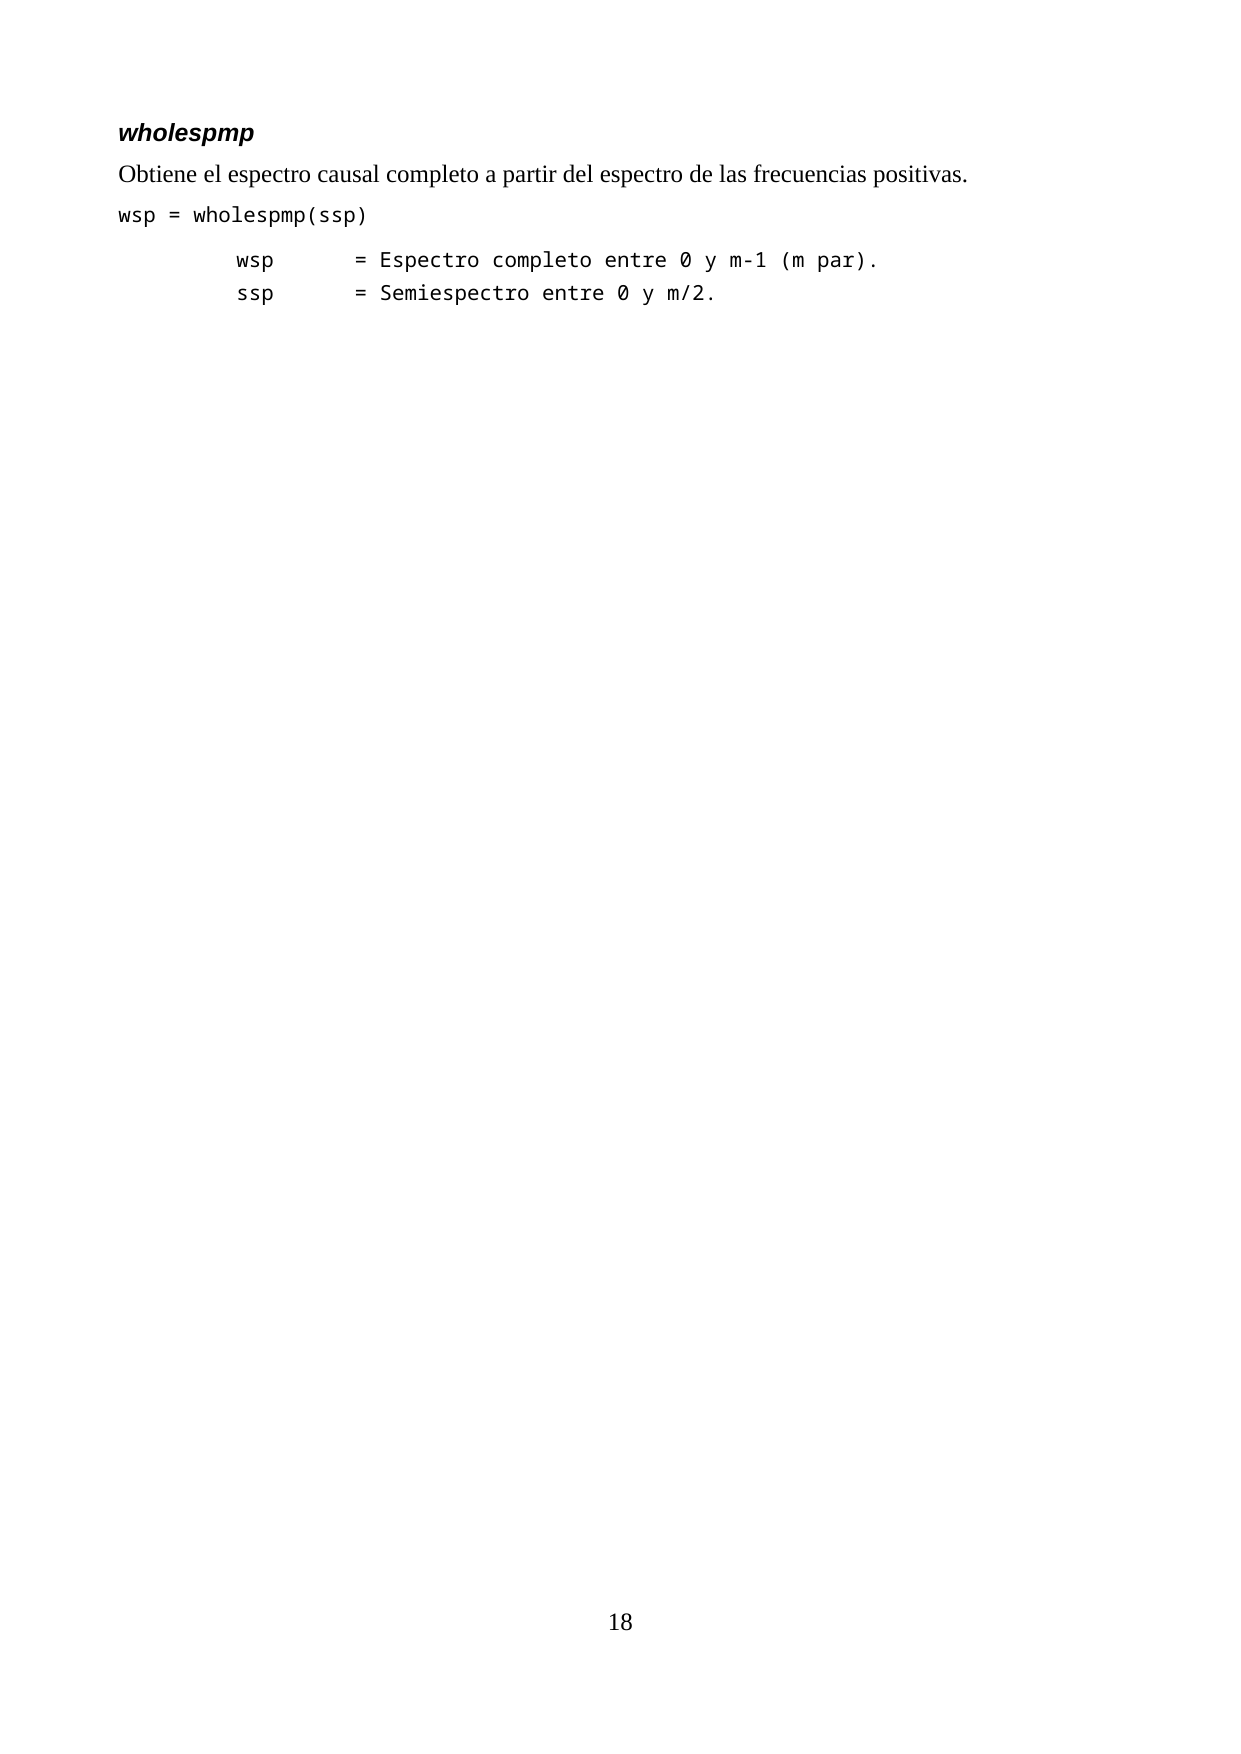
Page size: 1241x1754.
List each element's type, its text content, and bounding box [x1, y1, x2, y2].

text wsp = Espectro completo entre 0 y m-1 (m par). ssp = Semiespectro entre 0 y m/2. [118, 245, 1122, 306]
text Obtiene el espectro causal completo a partir del espectro de las frecuencias positivas. [118, 159, 1122, 188]
subtitle wholespmp [118, 118, 1122, 147]
text wsp = wholespmp(ssp) [118, 200, 1122, 229]
